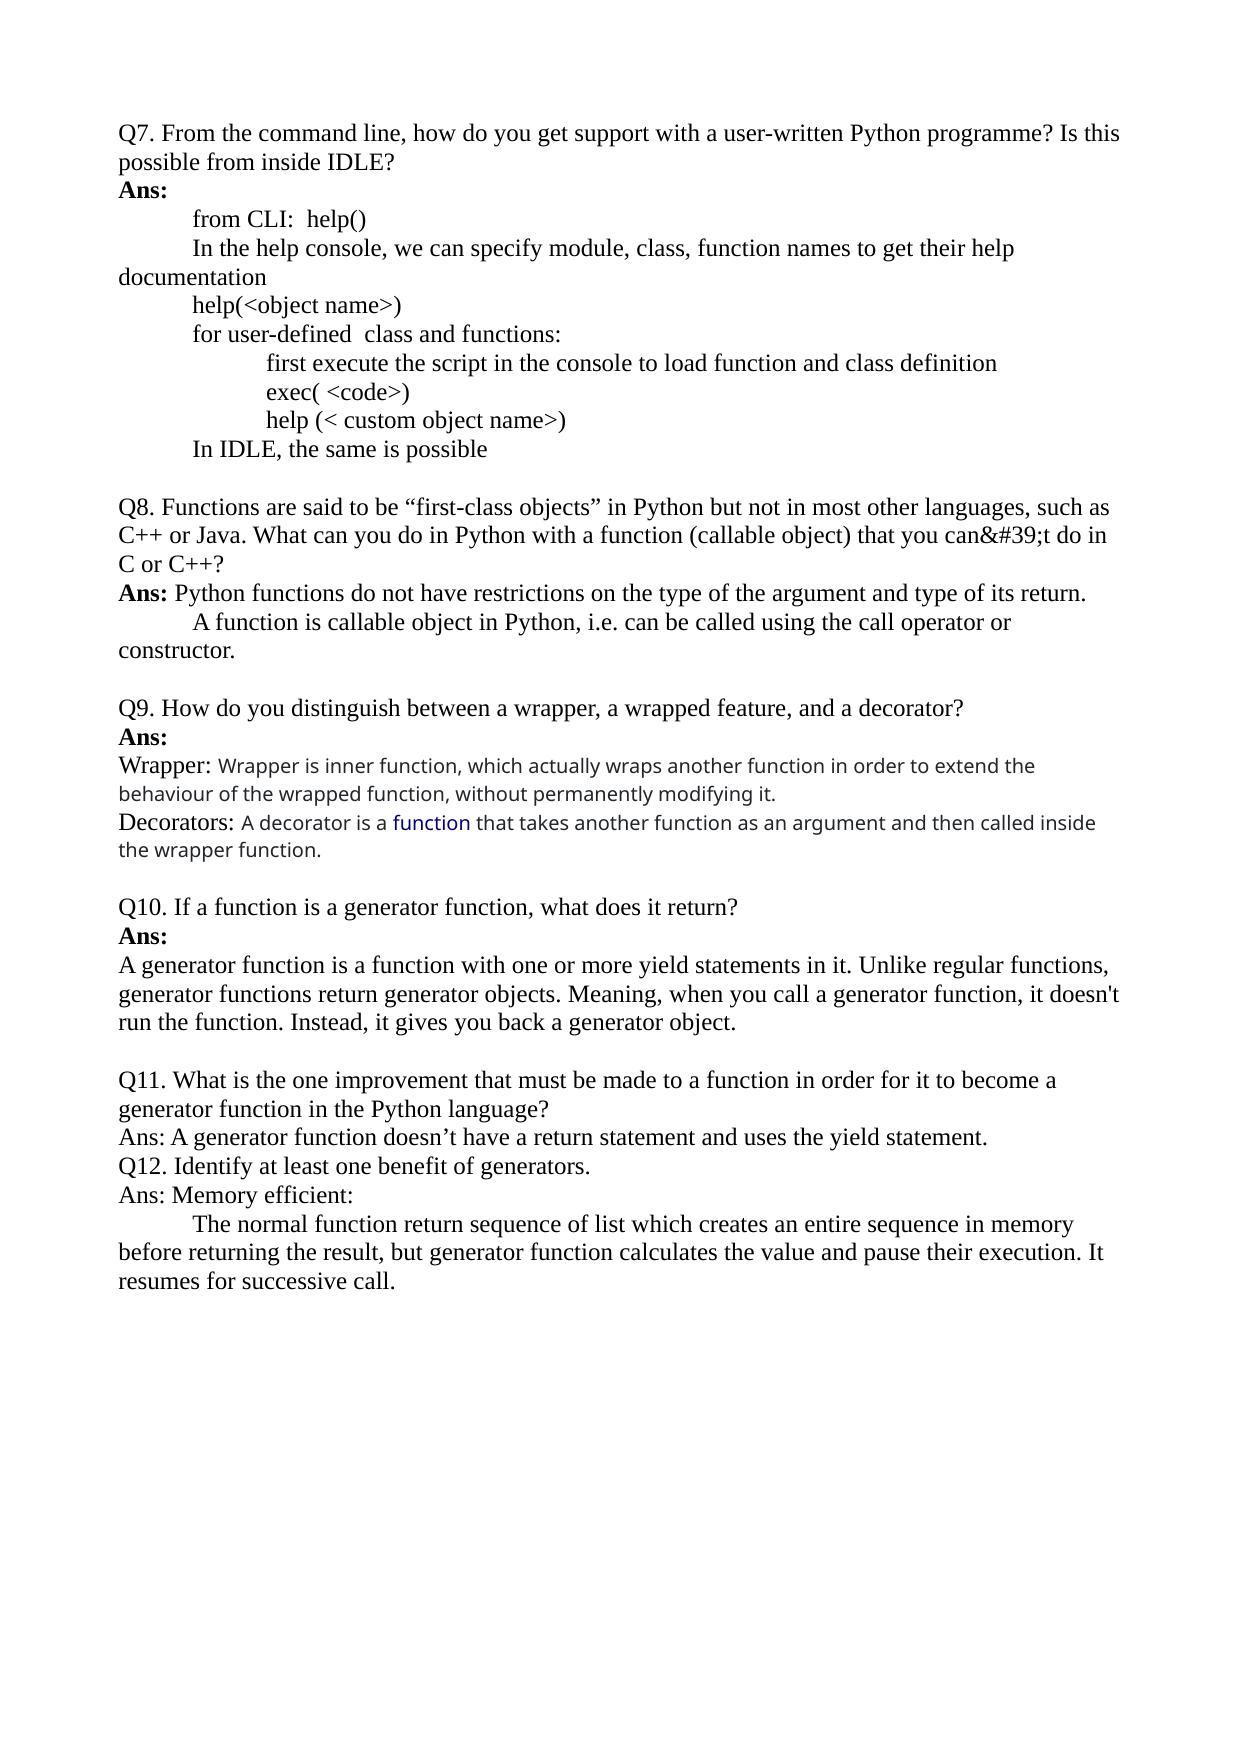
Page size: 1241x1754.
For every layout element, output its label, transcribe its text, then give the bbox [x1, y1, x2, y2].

text Decorators: A decorator is a function that takes another function as an argument and then called inside the wrapper function. [118, 807, 1122, 864]
text Q7. From the command line, how do you get support with a user-written Python programme? Is this [118, 118, 1122, 147]
text Wrapper: Wrapper is inner function, which actually wraps another function in order to extend the behaviour of the wrapped function, without permanently modifying it. [118, 751, 1122, 807]
text Ans: [118, 176, 1122, 204]
text Q12. Identify at least one benefit of generators. [118, 1151, 1122, 1180]
text Ans: [118, 722, 1122, 751]
text Ans: A generator function doesn’t have a return statement and uses the yield statement. [118, 1122, 1122, 1151]
text Ans: Memory efficient: [118, 1180, 1122, 1209]
text Q10. If a function is a generator function, what does it return? [118, 892, 1122, 921]
text Q8. Functions are said to be “first-class objects” in Python but not in most other languages, such as [118, 492, 1122, 521]
text exec( <code>) [118, 377, 1122, 406]
text In IDLE, the same is possible [118, 434, 1122, 463]
text possible from inside IDLE? [118, 147, 1122, 176]
text generator function in the Python language? [118, 1094, 1122, 1122]
text for user-defined class and functions: [118, 319, 1122, 348]
text Ans: [118, 921, 1122, 950]
text from CLI: help() [118, 204, 1122, 233]
text Q11. What is the one improvement that must be made to a function in order for it to become a [118, 1065, 1122, 1094]
text help(<object name>) [118, 291, 1122, 319]
text In the help console, we can specify module, class, function names to get their help documentation [118, 233, 1122, 291]
text The normal function return sequence of list which creates an entire sequence in memory before returning the result, but generator function calculates the value and pause their execution. It resumes for successive call. [118, 1209, 1122, 1295]
text C++ or Java. What can you do in Python with a function (callable object) that you can&#39;t do in C or C++? [118, 521, 1122, 578]
text A function is callable object in Python, i.e. can be called using the call operator or constructor. [118, 607, 1122, 664]
text Ans: Python functions do not have restrictions on the type of the argument and type of its return. [118, 578, 1122, 607]
text first execute the script in the console to load function and class definition [118, 348, 1122, 377]
text help (< custom object name>) [118, 406, 1122, 434]
text Q9. How do you distinguish between a wrapper, a wrapped feature, and a decorator? [118, 693, 1122, 722]
text A generator function is a function with one or more yield statements in it. Unlike regular functions, generator functions return generator objects. Meaning, when you call a generator function, it doesn't run the function. Instead, it gives you back a generator object. [118, 950, 1122, 1036]
